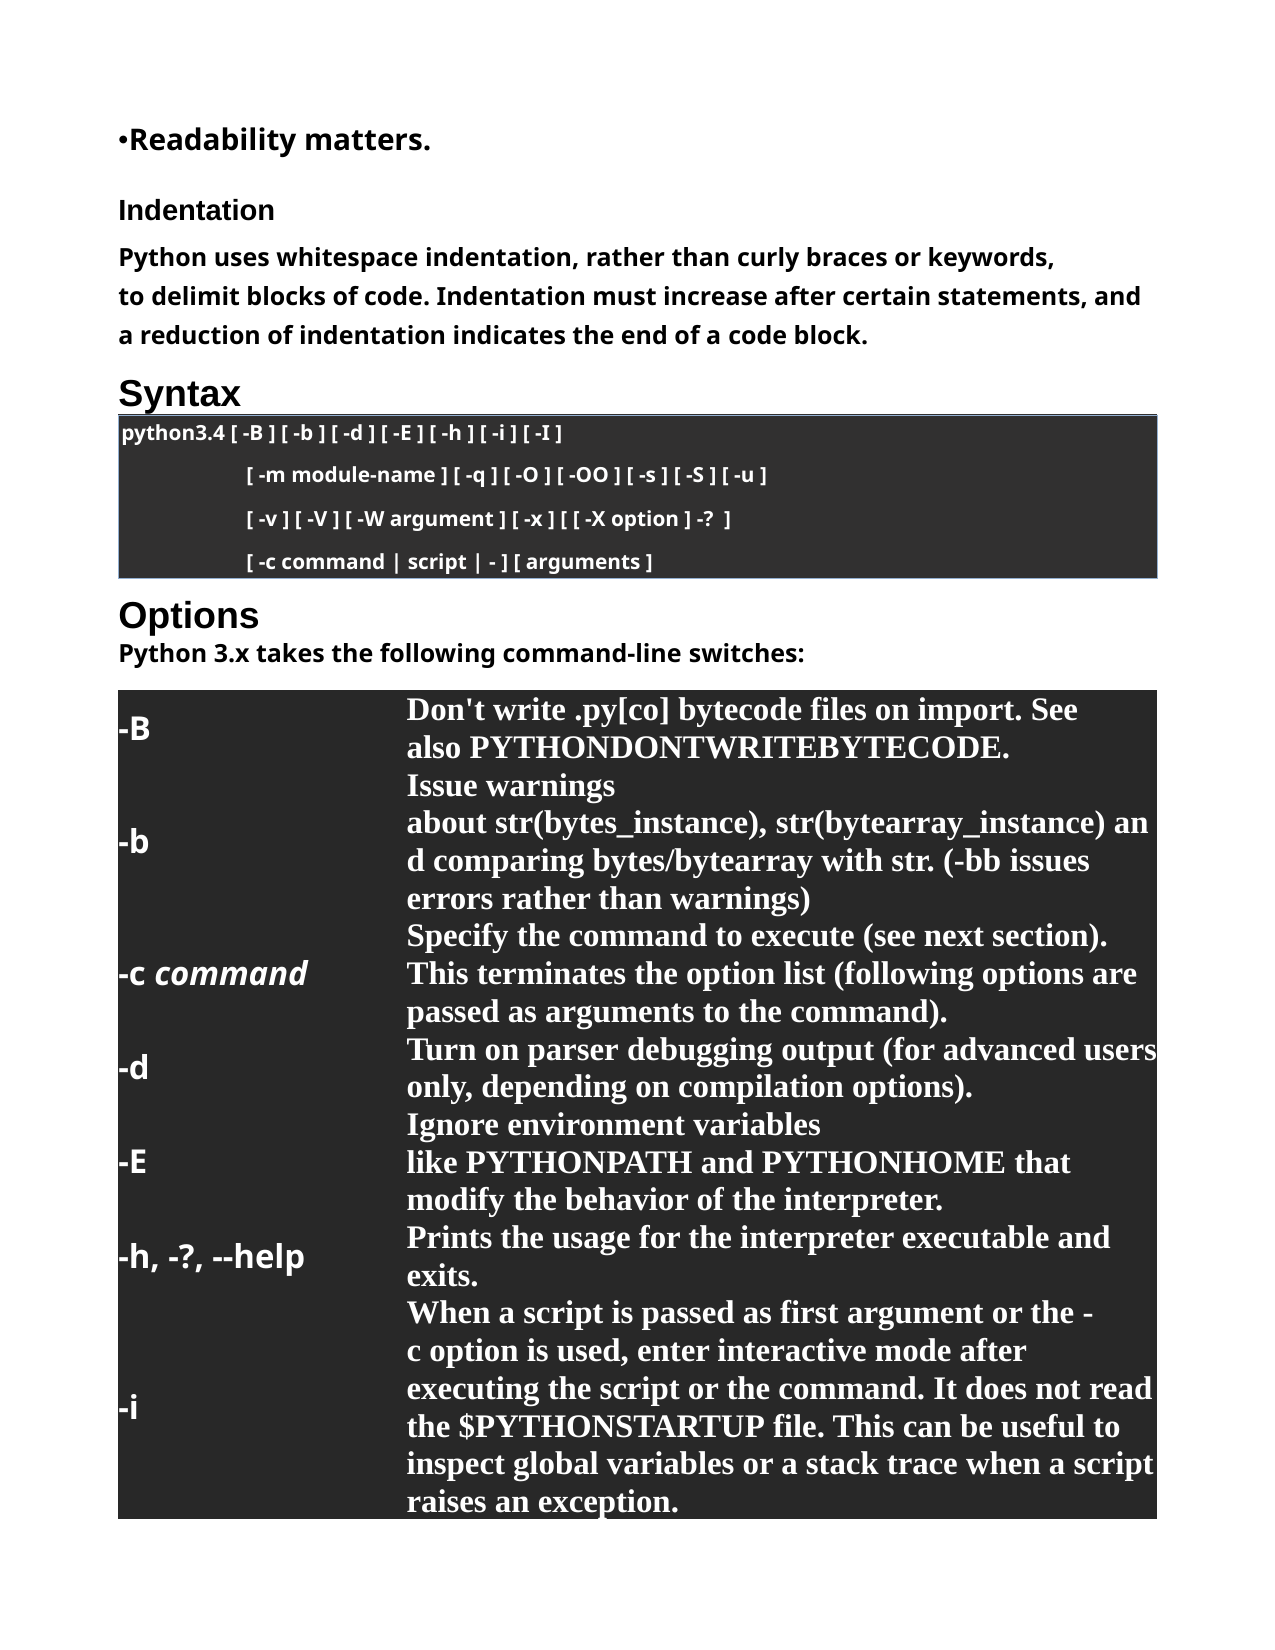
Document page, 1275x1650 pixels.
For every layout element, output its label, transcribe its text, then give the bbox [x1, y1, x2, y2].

table_cell When a script is passed as first argument or the -c option is used, enter interactive mode after executing the script or the command. It does not read the $PYTHONSTARTUP file. This can be useful to inspect global variables or a stack trace when a script raises an exception. [406, 1293, 1157, 1519]
text python3.4 [ -B ] [ -b ] [ -d ] [ -E ] [ -h ] [ -i ] [ -I ] [119, 416, 1157, 446]
text Python uses whitespace indentation, rather than curly braces or keywords, to delimit blocks of code. Indentation must increase after certain statements, and a reduction of indentation indicates the end of a code block. [118, 239, 1157, 352]
table_header -B [118, 690, 406, 765]
table_cell Specify the command to execute (see next section). This terminates the option list (following options are passed as arguments to the command). [406, 916, 1157, 1029]
table_cell Turn on parser debugging output (for advanced users only, depending on compilation options). [406, 1029, 1157, 1105]
table_cell -i [118, 1293, 406, 1519]
text [ -m module-name ] [ -q ] [ -O ] [ -OO ] [ -s ] [ -S ] [ -u ] [119, 458, 1157, 489]
text [ -v ] [ -V ] [ -W argument ] [ -x ] [ [ -X option ] -? ] [119, 501, 1157, 532]
table_cell -d [118, 1029, 406, 1105]
subtitle Indentation [118, 193, 1157, 227]
table_cell -b [118, 765, 406, 916]
subtitle Syntax [118, 371, 1157, 414]
subtitle Options [118, 593, 1157, 636]
list Readability matters. [118, 118, 1157, 158]
text Python 3.x takes the following command-line switches: [118, 636, 1157, 670]
table_cell -E [118, 1105, 406, 1218]
table_cell Ignore environment variables like PYTHONPATH and PYTHONHOME that modify the behavior of the interpreter. [406, 1105, 1157, 1218]
table_cell -c command [118, 916, 406, 1029]
table_cell -h, -?, --help [118, 1218, 406, 1293]
table_header Don't write .py[co] bytecode files on import. See also PYTHONDONTWRITEBYTECODE. [406, 690, 1157, 765]
table_cell Issue warnings about str(bytes_instance), str(bytearray_instance) and comparing bytes/bytearray with str. (-bb issues errors rather than warnings) [406, 765, 1157, 916]
text [ -c command | script | - ] [ arguments ] [119, 544, 1157, 578]
table_cell Prints the usage for the interpreter executable and exits. [406, 1218, 1157, 1293]
